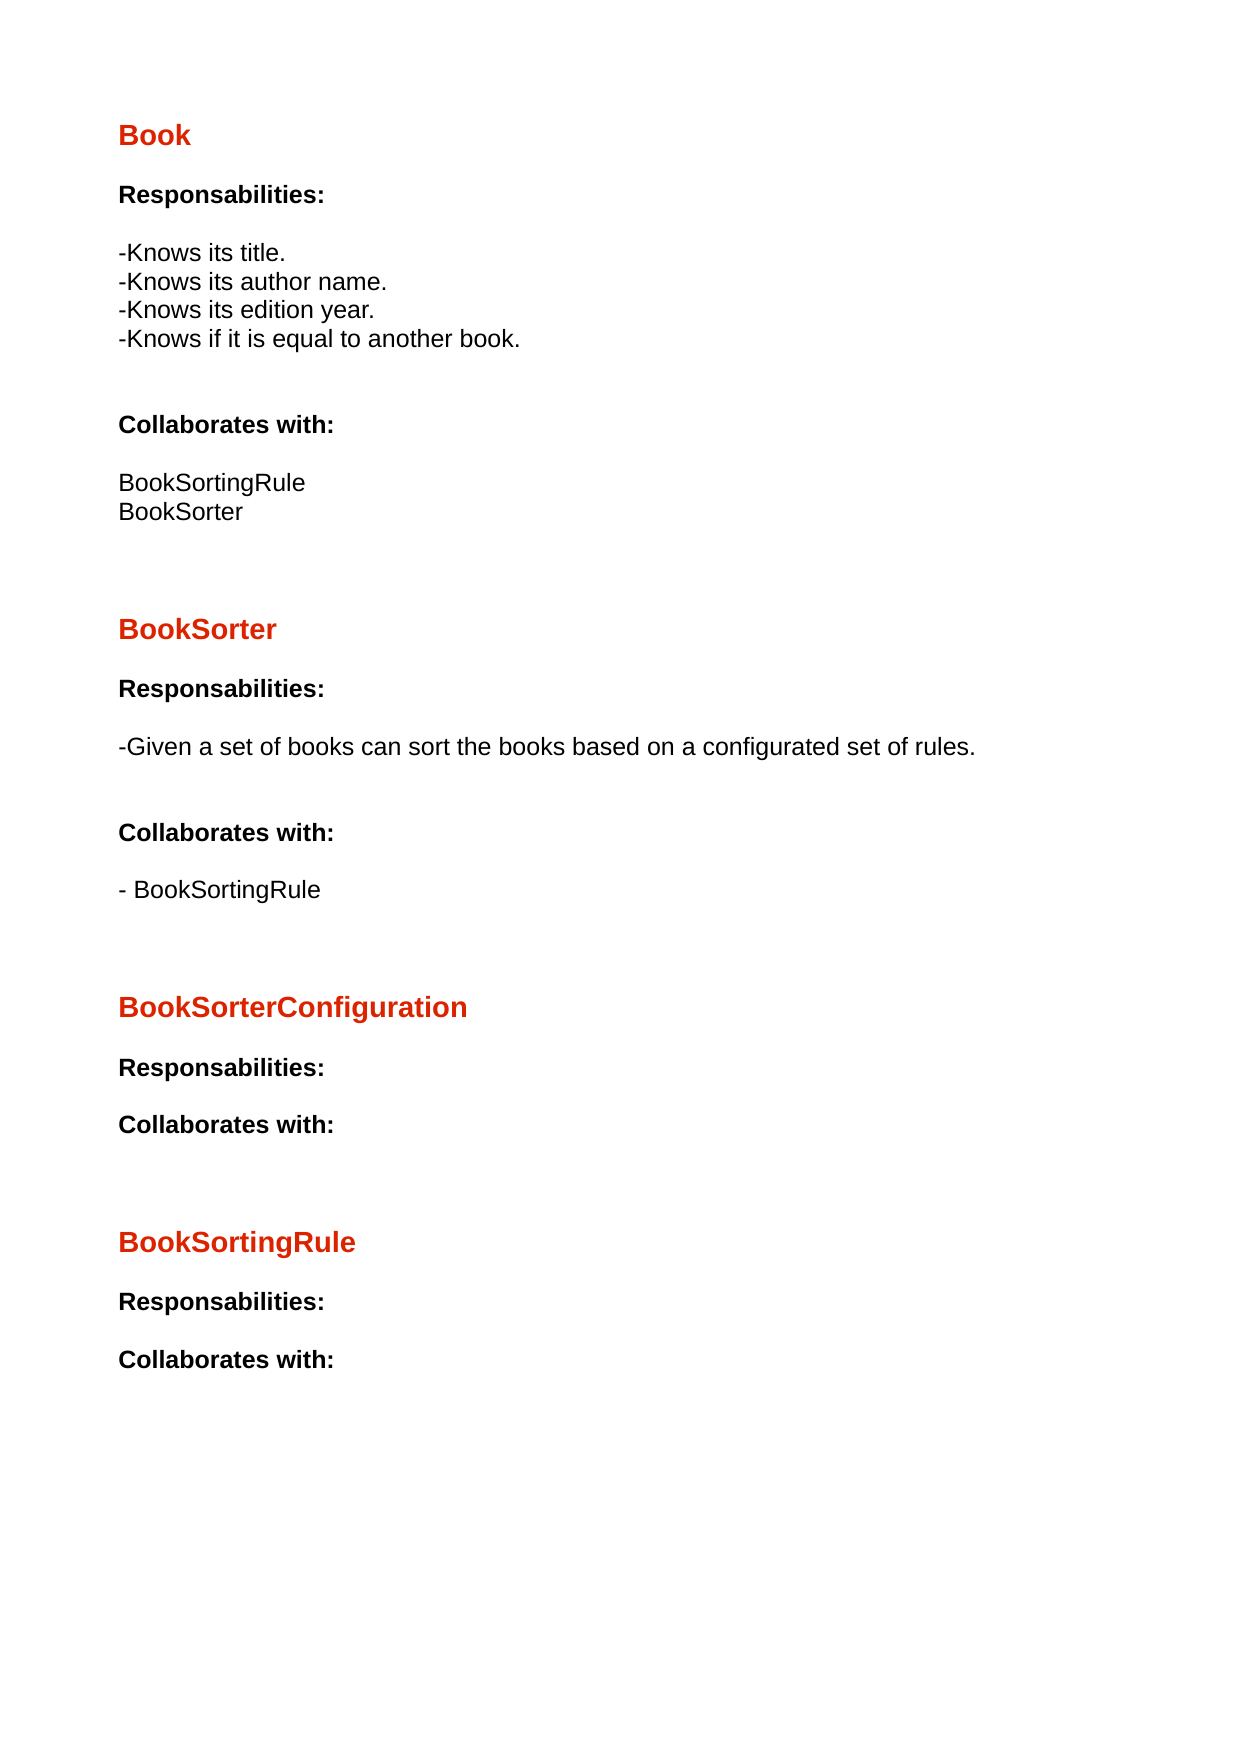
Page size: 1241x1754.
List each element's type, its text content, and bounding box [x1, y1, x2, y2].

text BookSorter [118, 612, 1122, 645]
text Responsabilities: [118, 674, 1122, 703]
text Collaborates with: [118, 1110, 1122, 1139]
text Responsabilities: [118, 180, 1122, 209]
text -Knows if it is equal to another book. [118, 324, 1122, 353]
text BookSortingRule [118, 468, 1122, 497]
text -Knows its title. [118, 238, 1122, 267]
text Collaborates with: [118, 410, 1122, 439]
text BookSorterConfiguration [118, 990, 1122, 1024]
text - BookSortingRule [118, 875, 1122, 904]
text -Given a set of books can sort the books based on a configurated set of rules. [118, 731, 1122, 760]
text Collaborates with: [118, 1345, 1122, 1373]
text BookSortingRule [118, 1225, 1122, 1258]
text -Knows its edition year. [118, 295, 1122, 324]
text BookSorter [118, 497, 1122, 525]
text Responsabilities: [118, 1052, 1122, 1081]
text Book [118, 118, 1122, 152]
text Responsabilities: [118, 1287, 1122, 1316]
text Collaborates with: [118, 818, 1122, 846]
text -Knows its author name. [118, 267, 1122, 295]
